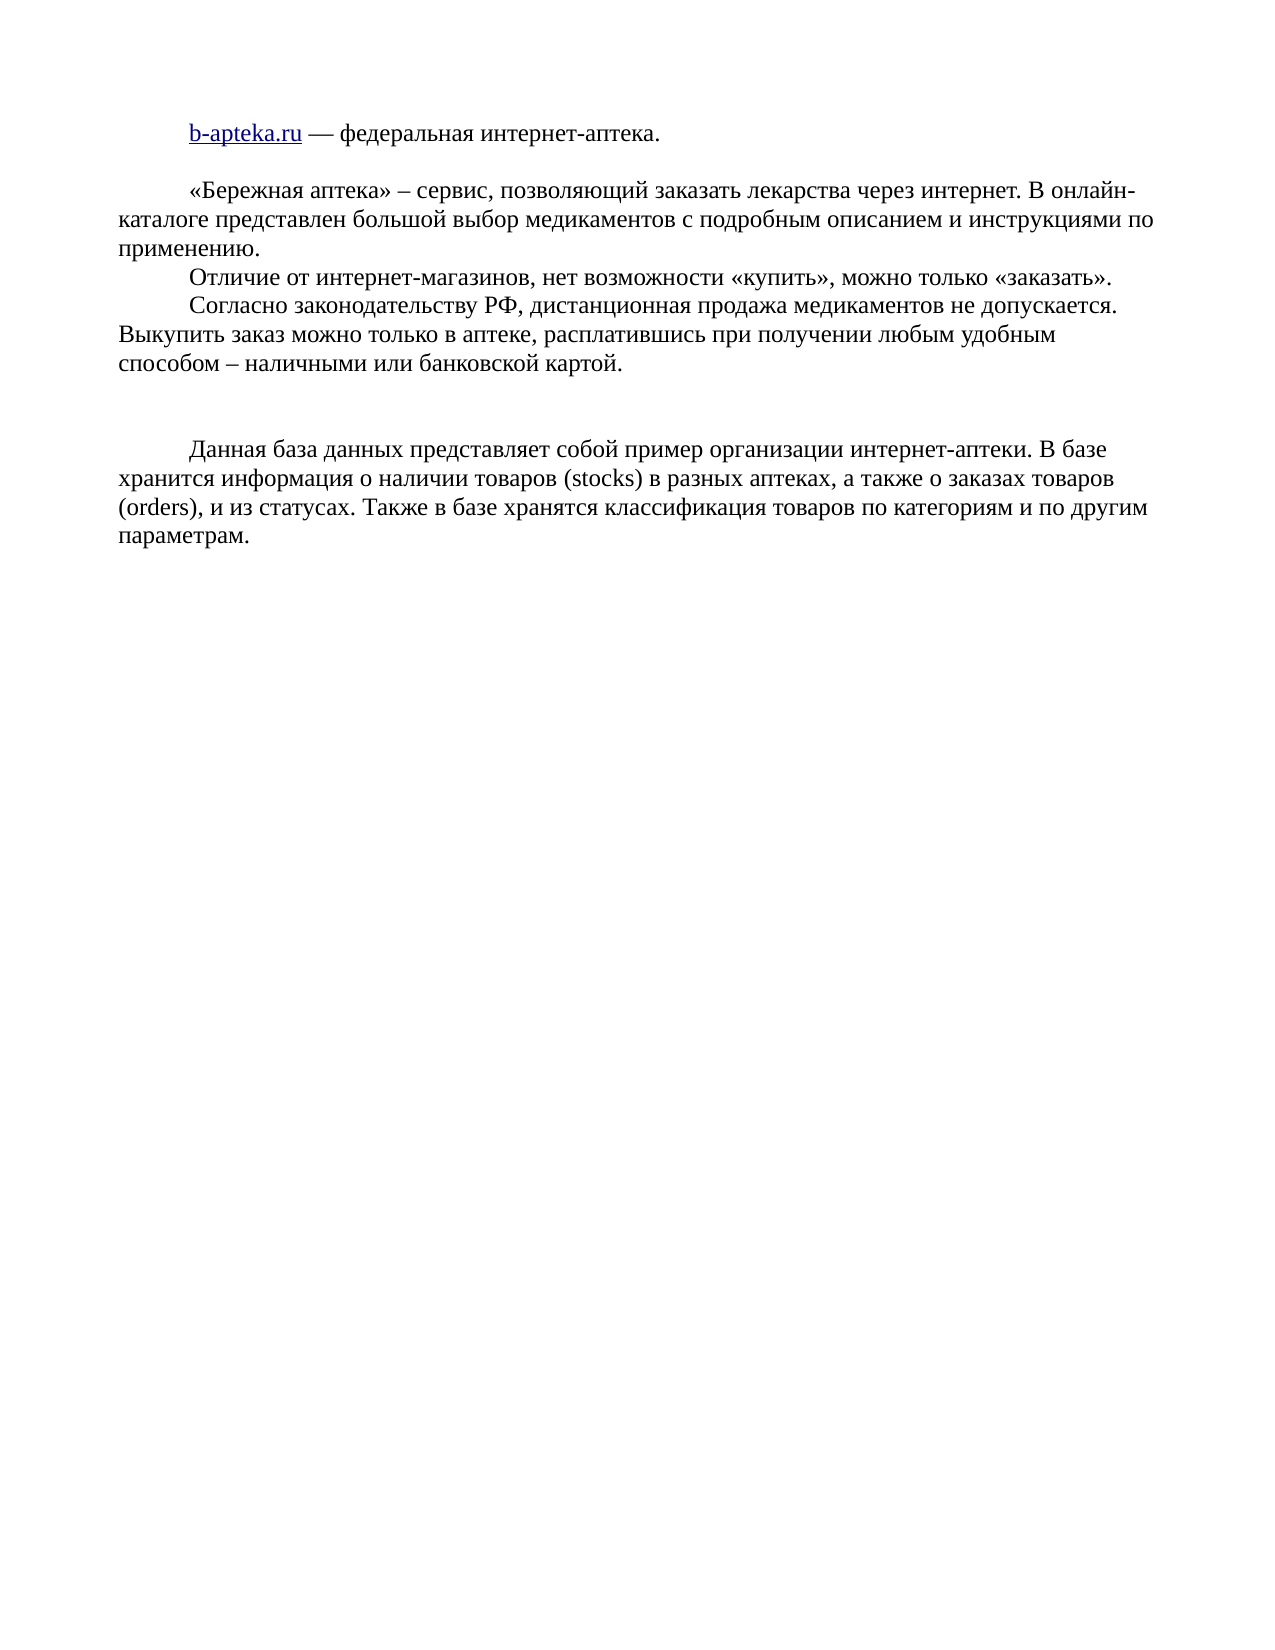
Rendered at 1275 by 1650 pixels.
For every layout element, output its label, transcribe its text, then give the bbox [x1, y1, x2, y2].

text b-apteka.ru — федеральная интернет-аптека. [118, 118, 1157, 147]
text Согласно законодательству РФ, дистанционная продажа медикаментов не допускается. Выкупить заказ можно только в аптеке, расплатившись при получении любым удобным способом – наличными или банковской картой. [118, 291, 1157, 377]
text Данная база данных представляет собой пример организации интернет-аптеки. В базе хранится информация о наличии товаров (stocks) в разных аптеках, а также о заказах товаров (orders), и из статусах. Также в базе хранятся классификация товаров по категориям и по другим параметрам. [118, 434, 1157, 549]
text Отличие от интернет-магазинов, нет возможности «купить», можно только «заказать». [118, 262, 1157, 291]
text «Бережная аптека» – сервис, позволяющий заказать лекарства через интернет. В онлайн-каталоге представлен большой выбор медикаментов с подробным описанием и инструкциями по применению. [118, 176, 1157, 262]
